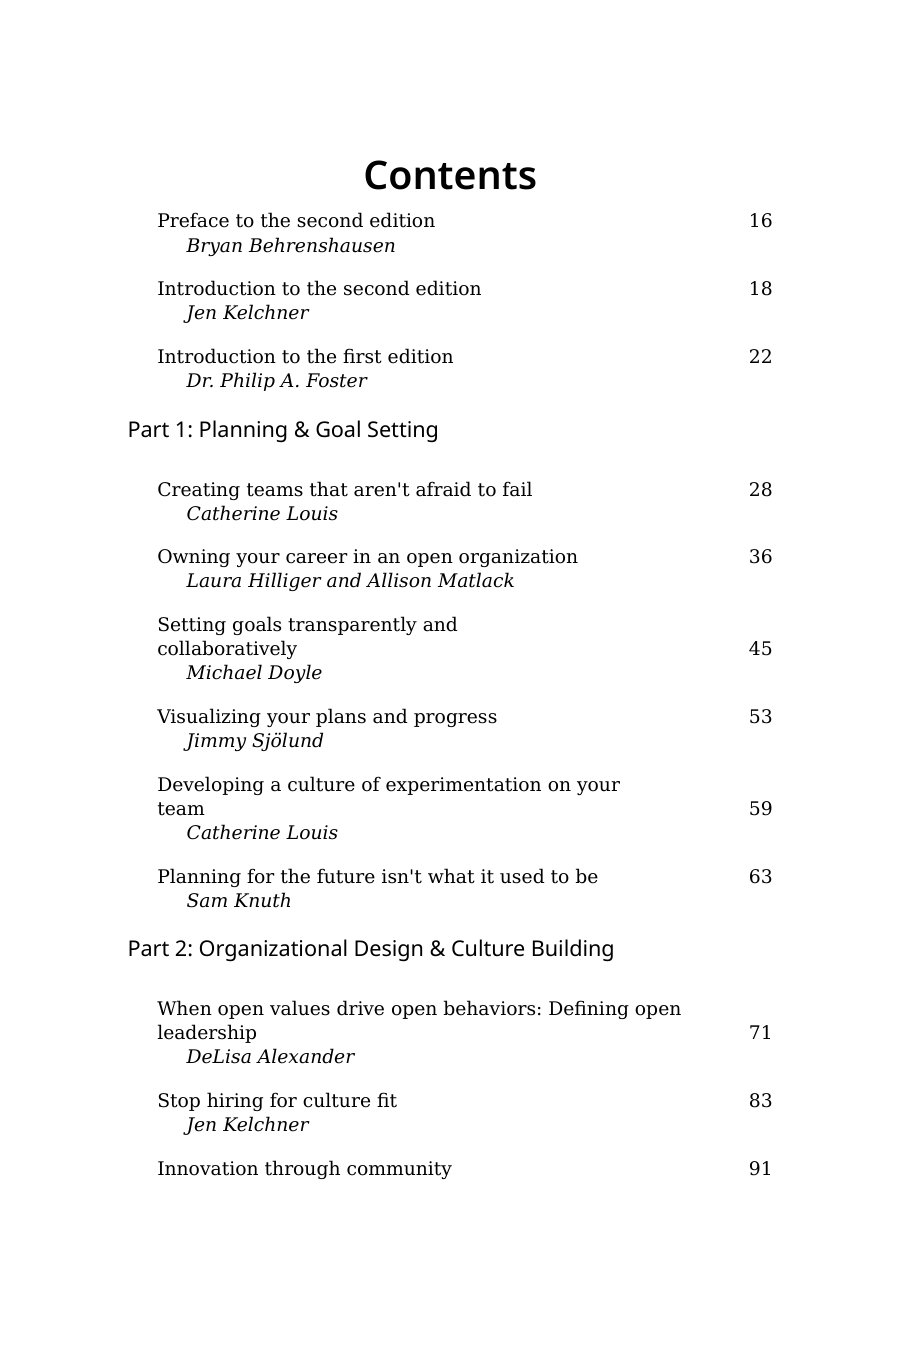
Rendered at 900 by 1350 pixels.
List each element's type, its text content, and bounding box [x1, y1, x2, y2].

text Jen Kelchner [186, 1114, 772, 1158]
text Developing a culture of experimentation on your team 59 [157, 774, 772, 820]
text Innovation through community 91 [157, 1158, 772, 1180]
subtitle Contents [127, 153, 772, 198]
text Introduction to the second edition 18 [157, 278, 772, 300]
text Visualizing your plans and progress 53 [157, 706, 772, 728]
text Creating teams that aren't afraid to fail 28 [157, 478, 772, 500]
text Owning your career in an open organization 36 [157, 546, 772, 568]
text Part 2: Organizational Design & Culture Building [127, 933, 772, 995]
text Sam Knuth [186, 890, 772, 933]
text Preface to the second edition 16 [157, 211, 772, 232]
text Michael Doyle [186, 662, 772, 706]
text Dr. Philip A. Foster [186, 370, 772, 414]
text Jimmy Sjölund [186, 730, 772, 774]
text Planning for the future isn't what it used to be 63 [157, 866, 772, 888]
text Stop hiring for culture fit 83 [157, 1090, 772, 1112]
text Introduction to the first edition 22 [157, 346, 772, 368]
text Part 1: Planning & Goal Setting [127, 414, 772, 476]
text DeLisa Alexander [186, 1046, 772, 1090]
text Bryan Behrenshausen [186, 234, 772, 278]
text When open values drive open behaviors: Defining open leadership 71 [157, 998, 772, 1044]
text Catherine Louis [186, 822, 772, 866]
text Catherine Louis [186, 503, 772, 546]
text Jen Kelchner [186, 302, 772, 346]
text Laura Hilliger and Allison Matlack [186, 570, 772, 614]
text Setting goals transparently and collaboratively 45 [157, 614, 772, 660]
